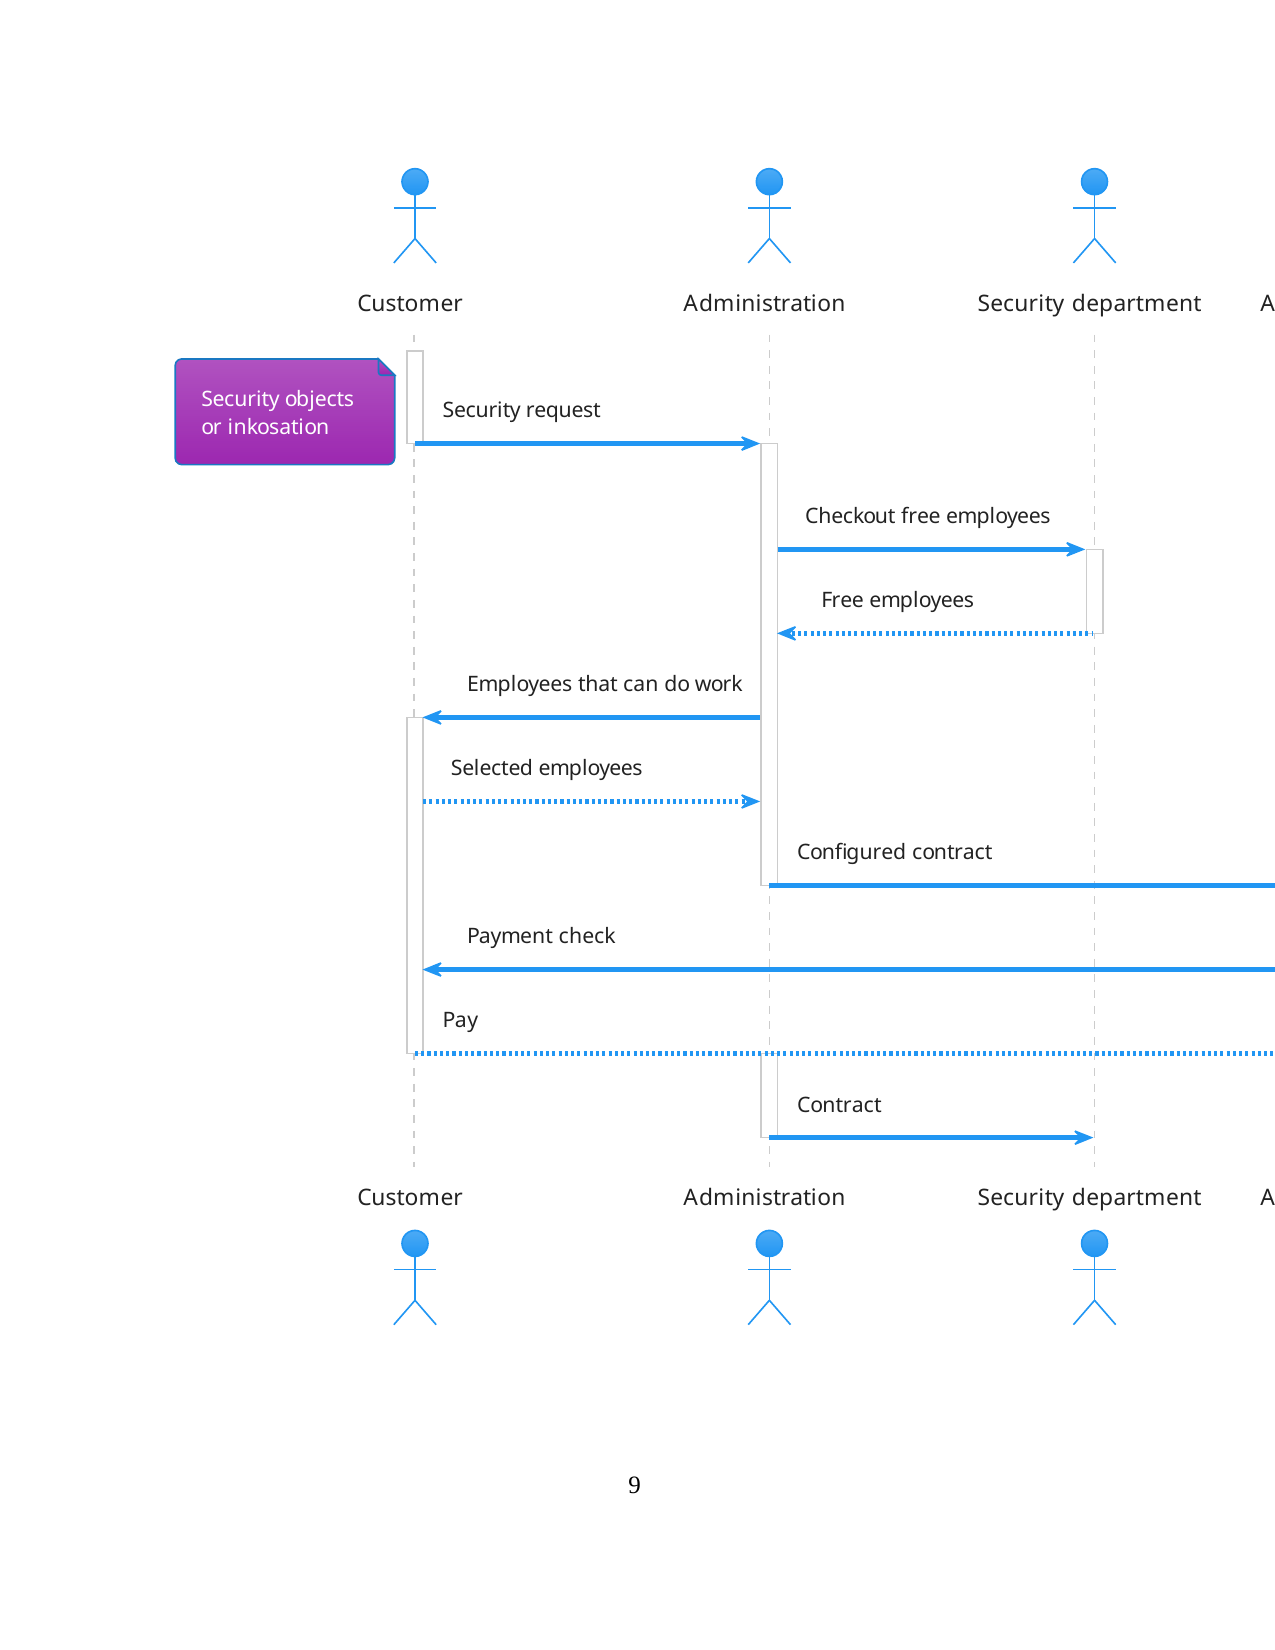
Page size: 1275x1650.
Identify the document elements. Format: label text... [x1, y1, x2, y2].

text В общем виде это выглядит вот так: [424, 719, 1125, 968]
text В общем виде это выглядит вот так: [150, 150, 1125, 1344]
